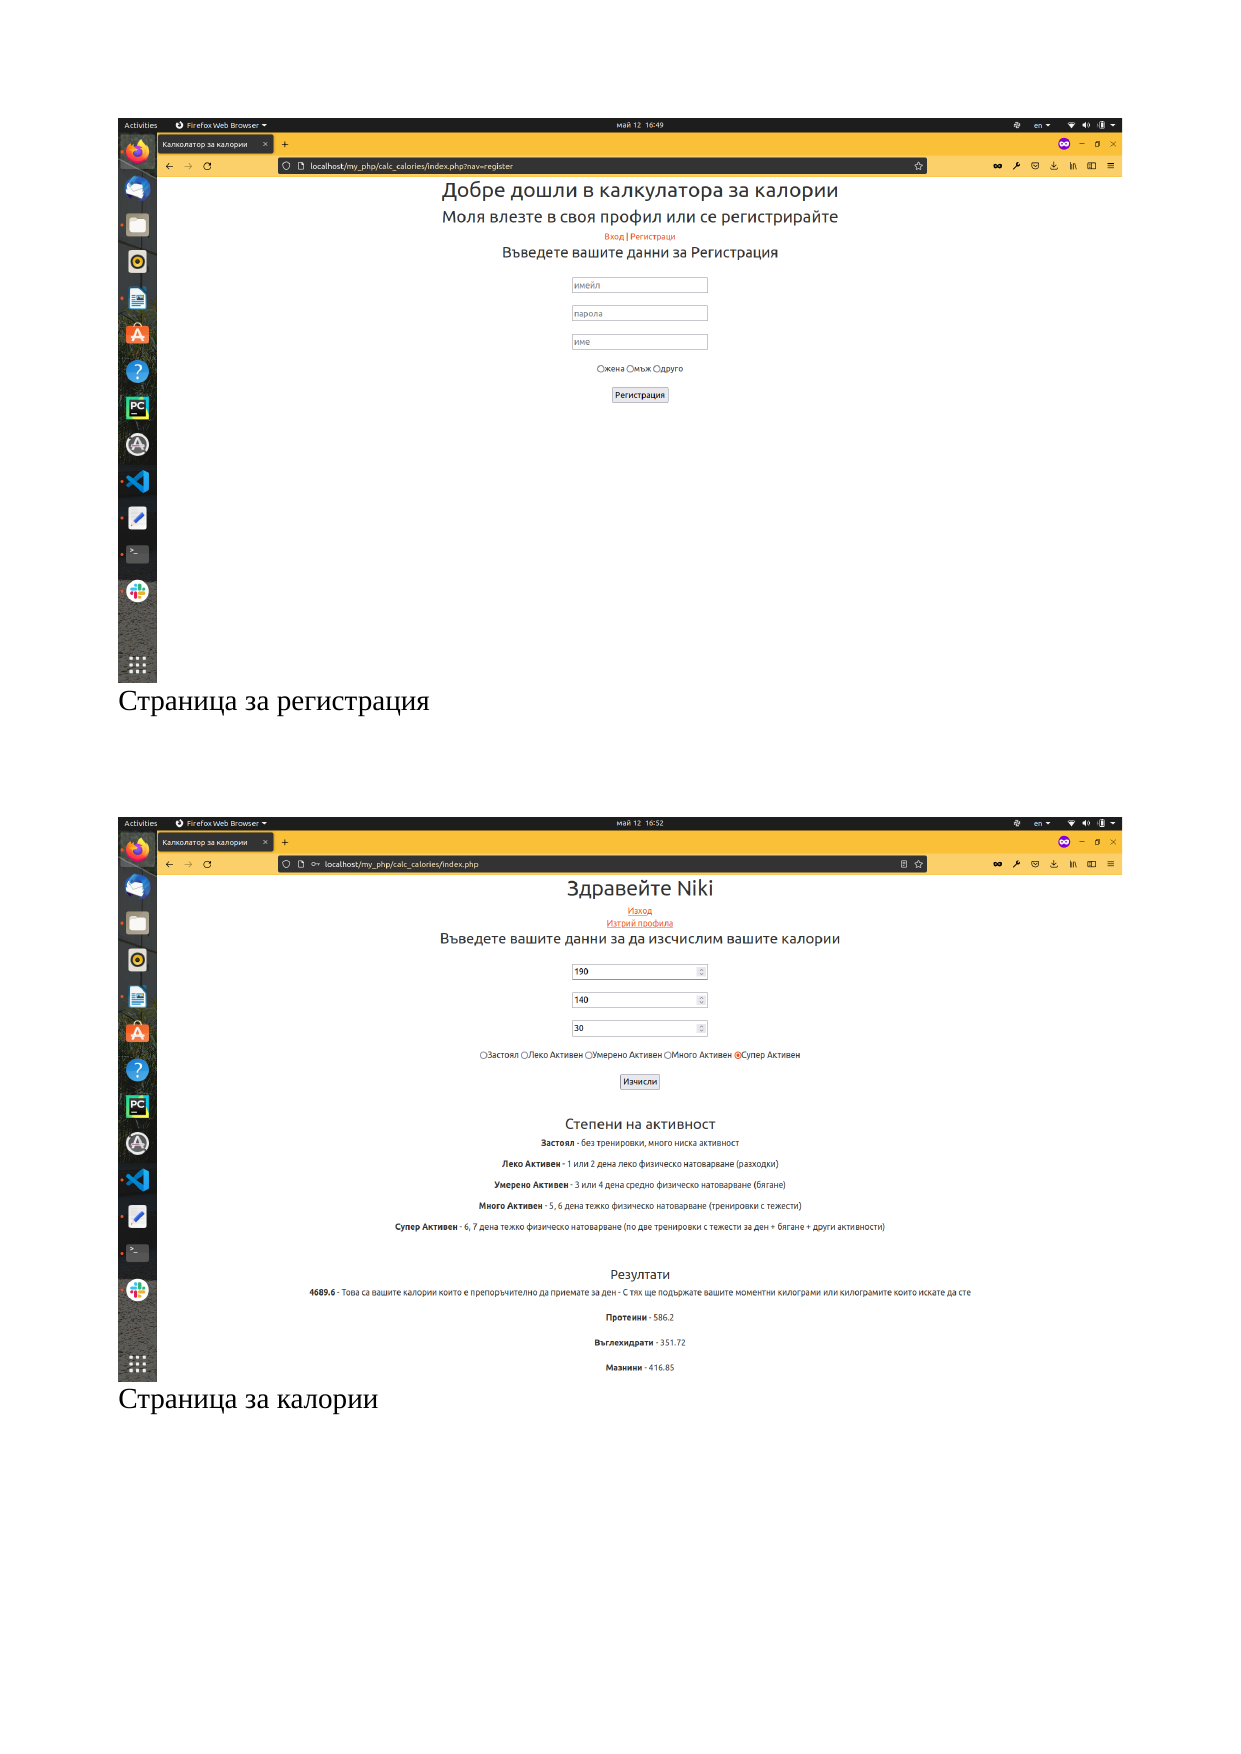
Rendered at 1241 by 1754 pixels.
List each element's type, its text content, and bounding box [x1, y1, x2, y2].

text Страница за калории [118, 1382, 1122, 1415]
picture [118, 817, 1123, 1382]
text Страница за регистрация [118, 683, 1122, 716]
picture [118, 118, 1123, 683]
